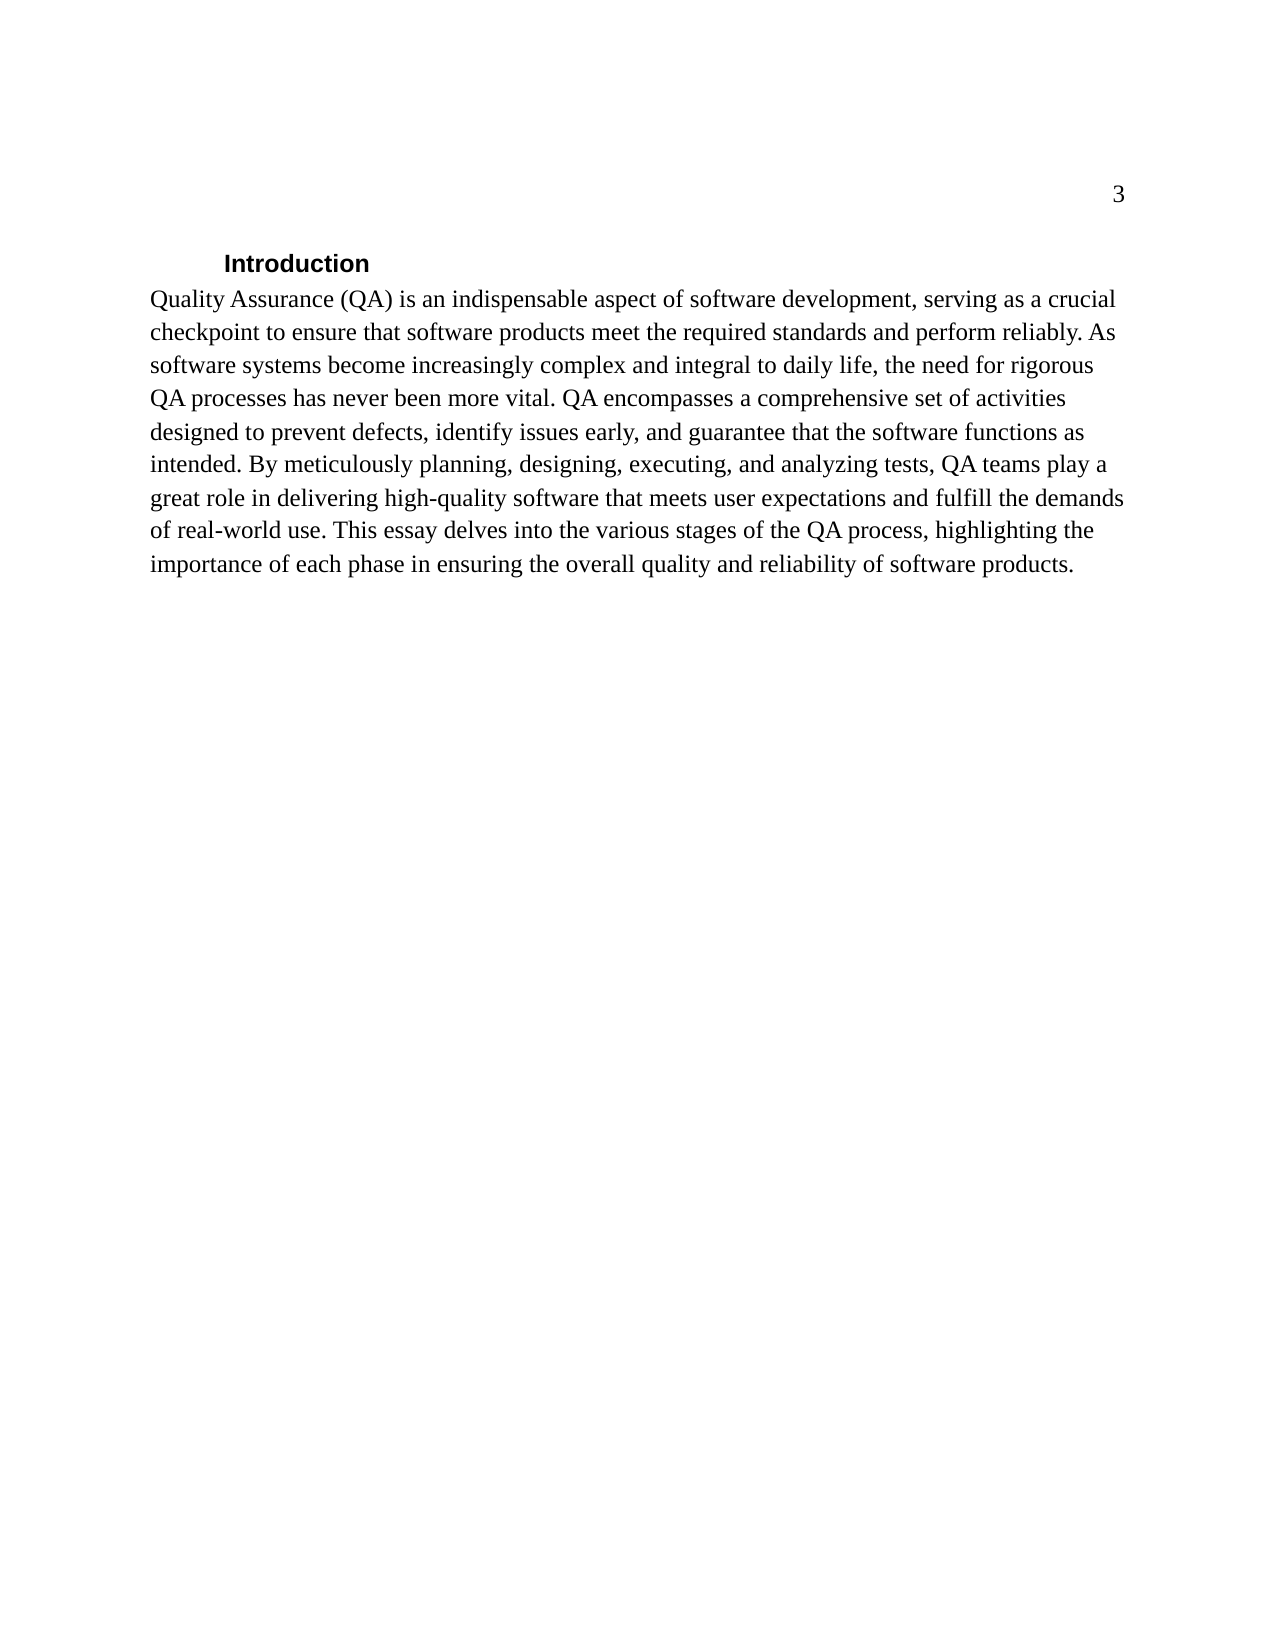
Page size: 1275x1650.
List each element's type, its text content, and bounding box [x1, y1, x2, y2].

subtitle Introduction [150, 249, 1125, 278]
text Quality Assurance (QA) is an indispensable aspect of software development, serving as a crucial checkpoint to ensure that software products meet the required standards and perform reliably. As software systems become increasingly complex and integral to daily life, the need for rigorous QA processes has never been more vital. QA encompasses a comprehensive set of activities designed to prevent defects, identify issues early, and guarantee that the software functions as intended. By meticulously planning, designing, executing, and analyzing tests, QA teams play a great role in delivering high-quality software that meets user expectations and fulfill the demands of real-world use. This essay delves into the various stages of the QA process, highlighting the importance of each phase in ensuring the overall quality and reliability of software products. [150, 284, 1125, 577]
